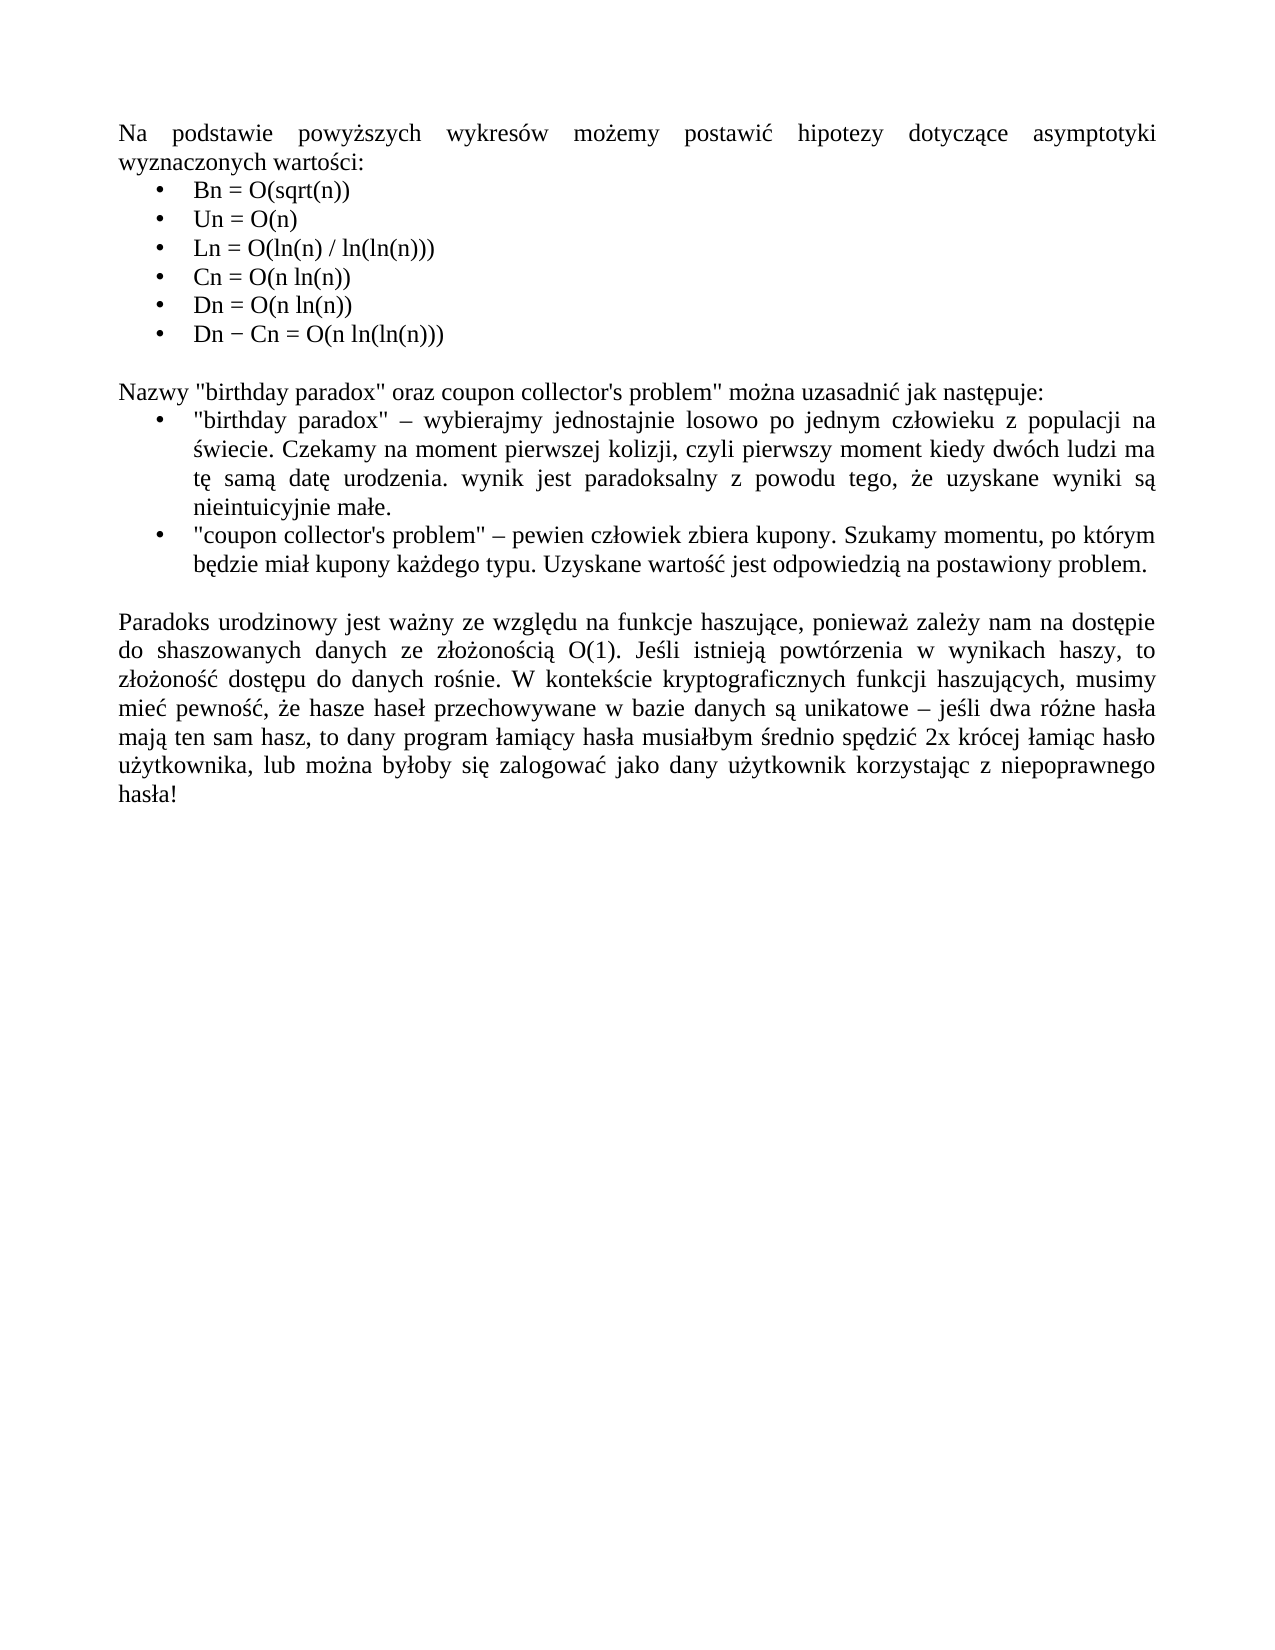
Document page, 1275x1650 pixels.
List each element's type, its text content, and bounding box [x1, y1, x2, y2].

list Cn = O(n ln(n)) [156, 262, 1157, 291]
text Na podstawie powyższych wykresów możemy postawić hipotezy dotyczące asymptotyki wyznaczonych wartości: [118, 118, 1157, 176]
list "coupon collector's problem" – pewien człowiek zbiera kupony. Szukamy momentu, po którym będzie miał kupony każdego typu. Uzyskane wartość jest odpowiedzią na postawiony problem. [156, 521, 1157, 578]
list "birthday paradox" – wybierajmy jednostajnie losowo po jednym człowieku z populacji na świecie. Czekamy na moment pierwszej kolizji, czyli pierwszy moment kiedy dwóch ludzi ma tę samą datę urodzenia. wynik jest paradoksalny z powodu tego, że uzyskane wyniki są nieintuicyjnie małe. [156, 406, 1157, 521]
list Un = O(n) [156, 204, 1157, 233]
text Paradoks urodzinowy jest ważny ze względu na funkcje haszujące, ponieważ zależy nam na dostępie do shaszowanych danych ze złożonością O(1). Jeśli istnieją powtórzenia w wynikach haszy, to złożoność dostępu do danych rośnie. W kontekście kryptograficznych funkcji haszujących, musimy mieć pewność, że hasze haseł przechowywane w bazie danych są unikatowe – jeśli dwa różne hasła mają ten sam hasz, to dany program łamiący hasła musiałbym średnio spędzić 2x krócej łamiąc hasło użytkownika, lub można byłoby się zalogować jako dany użytkownik korzystając z niepoprawnego hasła! [118, 607, 1157, 808]
list Ln = O(ln(n) / ln(ln(n))) [156, 233, 1157, 262]
list Bn = O(sqrt(n)) [156, 176, 1157, 204]
text Nazwy "birthday paradox" oraz coupon collector's problem" można uzasadnić jak następuje: [118, 377, 1157, 406]
list Dn = O(n ln(n)) [156, 291, 1157, 319]
list Dn − Cn = O(n ln(ln(n))) [156, 319, 1157, 348]
